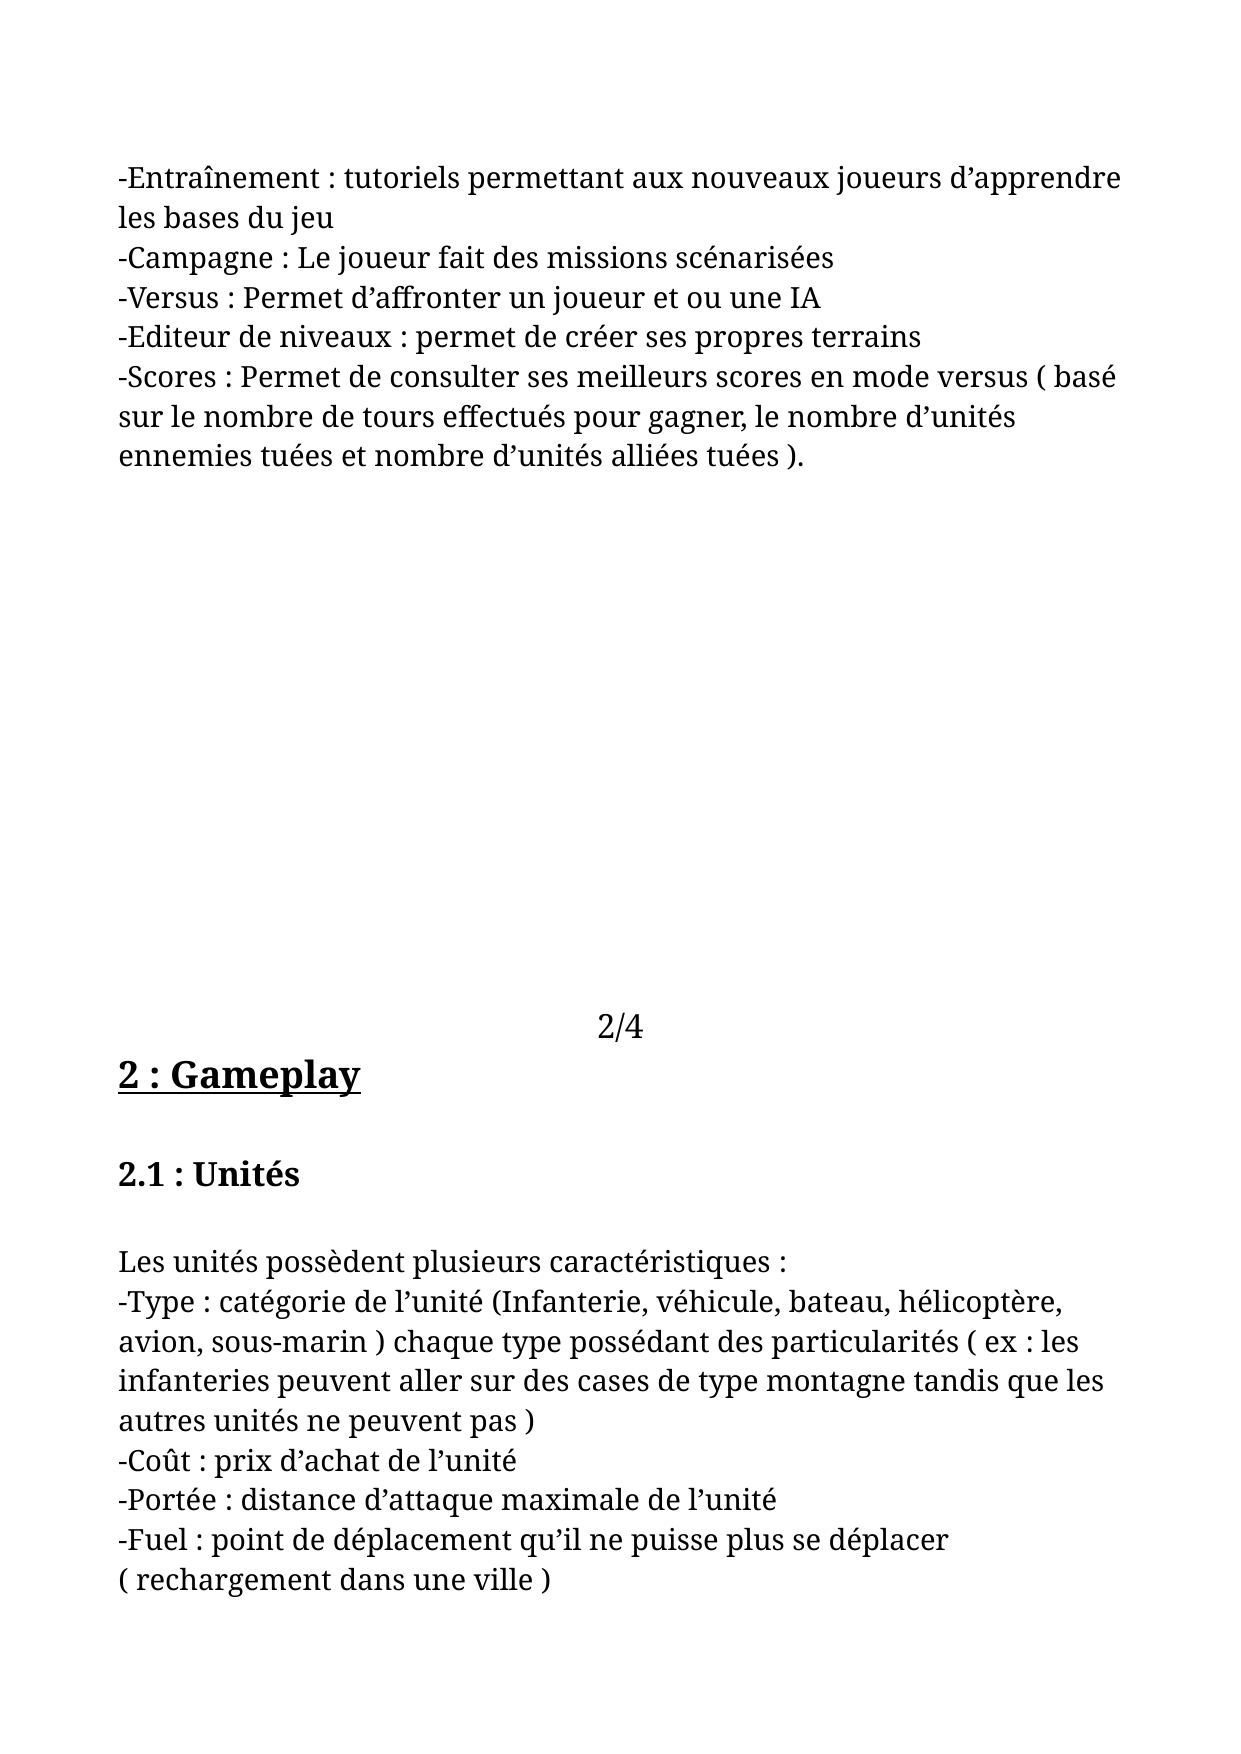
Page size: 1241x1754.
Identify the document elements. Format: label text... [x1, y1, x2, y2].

text -Editeur de niveaux : permet de créer ses propres terrains [118, 317, 1122, 356]
text -Scores : Permet de consulter ses meilleurs scores en mode versus ( basé sur le nombre de tours effectués pour gagner, le nombre d’unités ennemies tuées et nombre d’unités alliées tuées ). [118, 356, 1122, 475]
text -Versus : Permet d’affronter un joueur et ou une IA [118, 277, 1122, 317]
text 2/4 [118, 1003, 1122, 1048]
text Les unités possèdent plusieurs caractéristiques : [118, 1241, 1122, 1281]
text 2.1 : Unités [118, 1151, 1122, 1196]
text -Type : catégorie de l’unité (Infanterie, véhicule, bateau, hélicoptère, avion, sous-marin ) chaque type possédant des particularités ( ex : les infanteries peuvent aller sur des cases de type montagne tandis que les autres unités ne peuvent pas ) [118, 1281, 1122, 1440]
text -Portée : distance d’attaque maximale de l’unité [118, 1479, 1122, 1519]
text -Coût : prix d’achat de l’unité [118, 1440, 1122, 1479]
text -Campagne : Le joueur fait des missions scénarisées [118, 237, 1122, 277]
text -Fuel : point de déplacement qu’il ne puisse plus se déplacer ( rechargement dans une ville ) [118, 1519, 1122, 1599]
text -Entraînement : tutoriels permettant aux nouveaux joueurs d’apprendre les bases du jeu [118, 158, 1122, 237]
text 2 : Gameplay [118, 1048, 1122, 1099]
